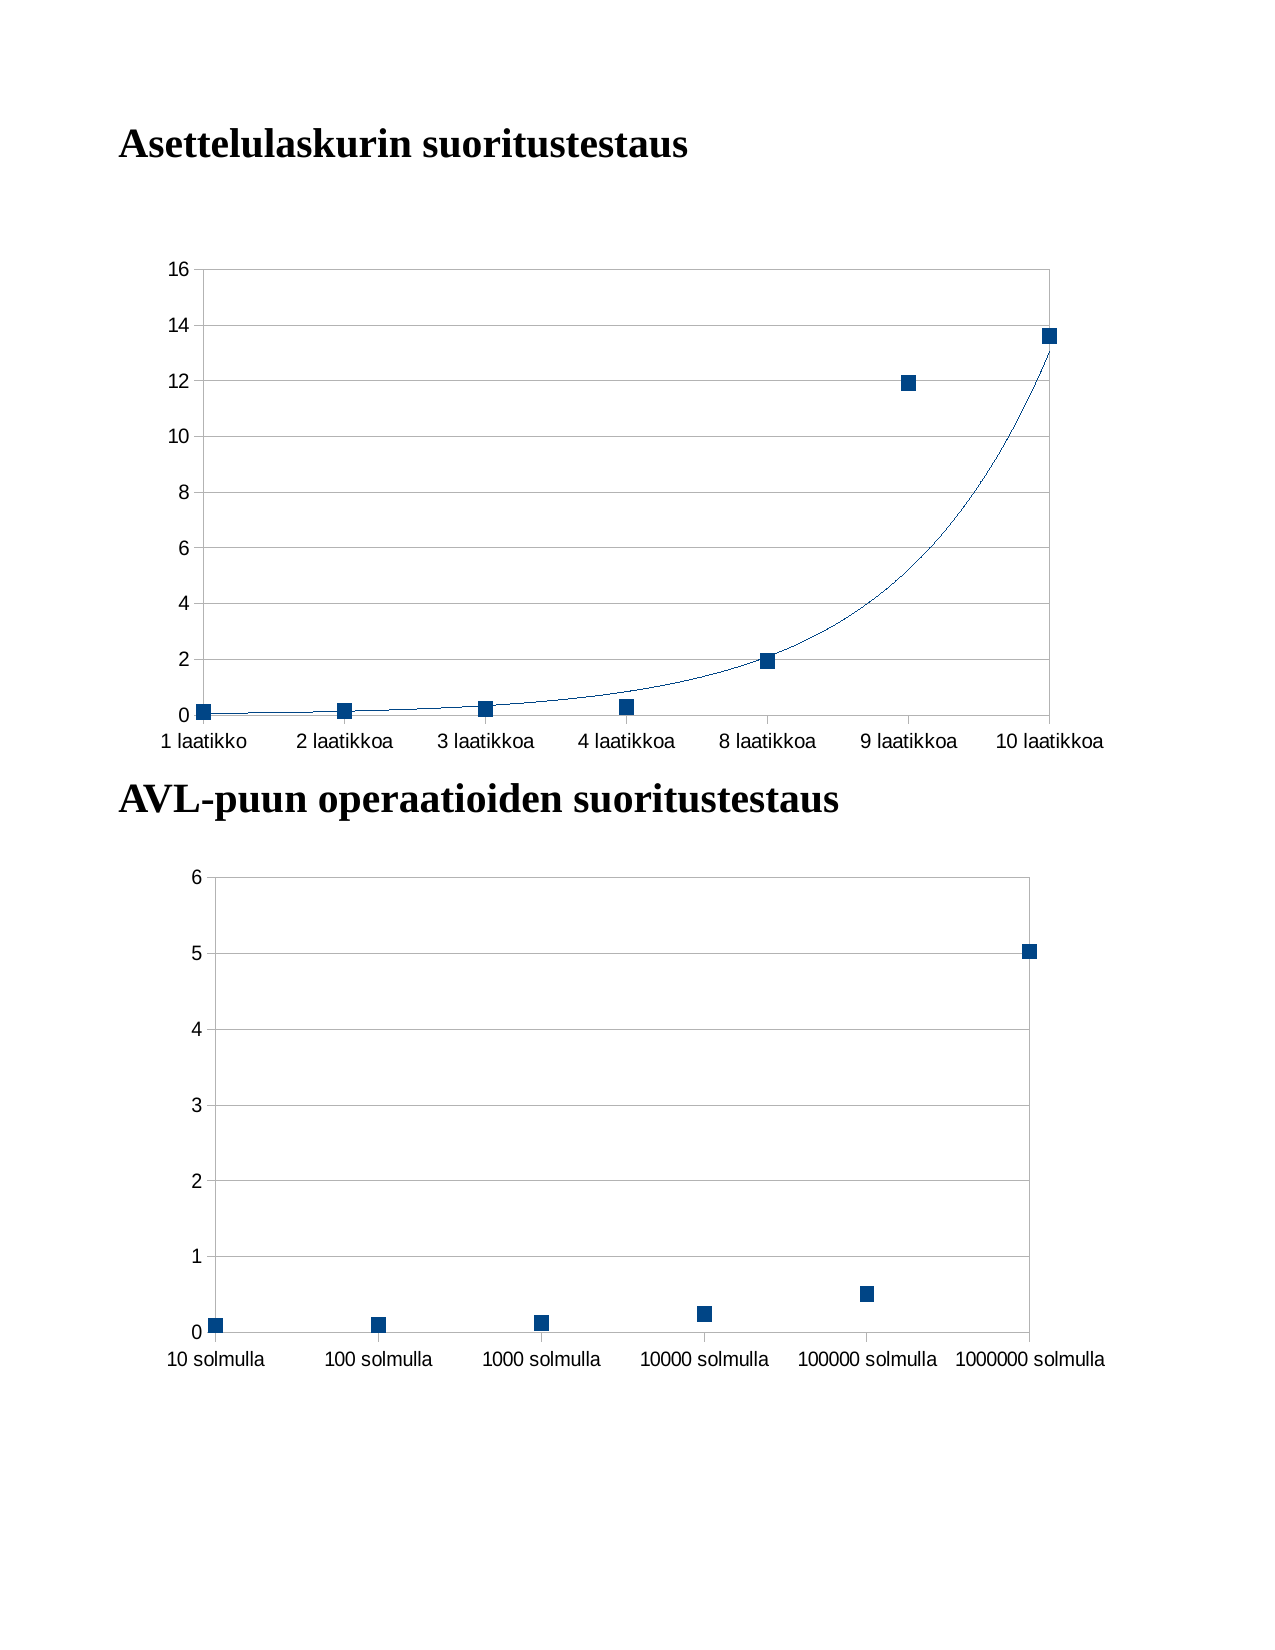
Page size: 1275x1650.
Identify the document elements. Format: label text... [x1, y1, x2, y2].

text AVL-puun operaatioiden suoritustestaus [118, 223, 1157, 821]
text Asettelulaskurin suoritustestaus [118, 118, 1157, 166]
